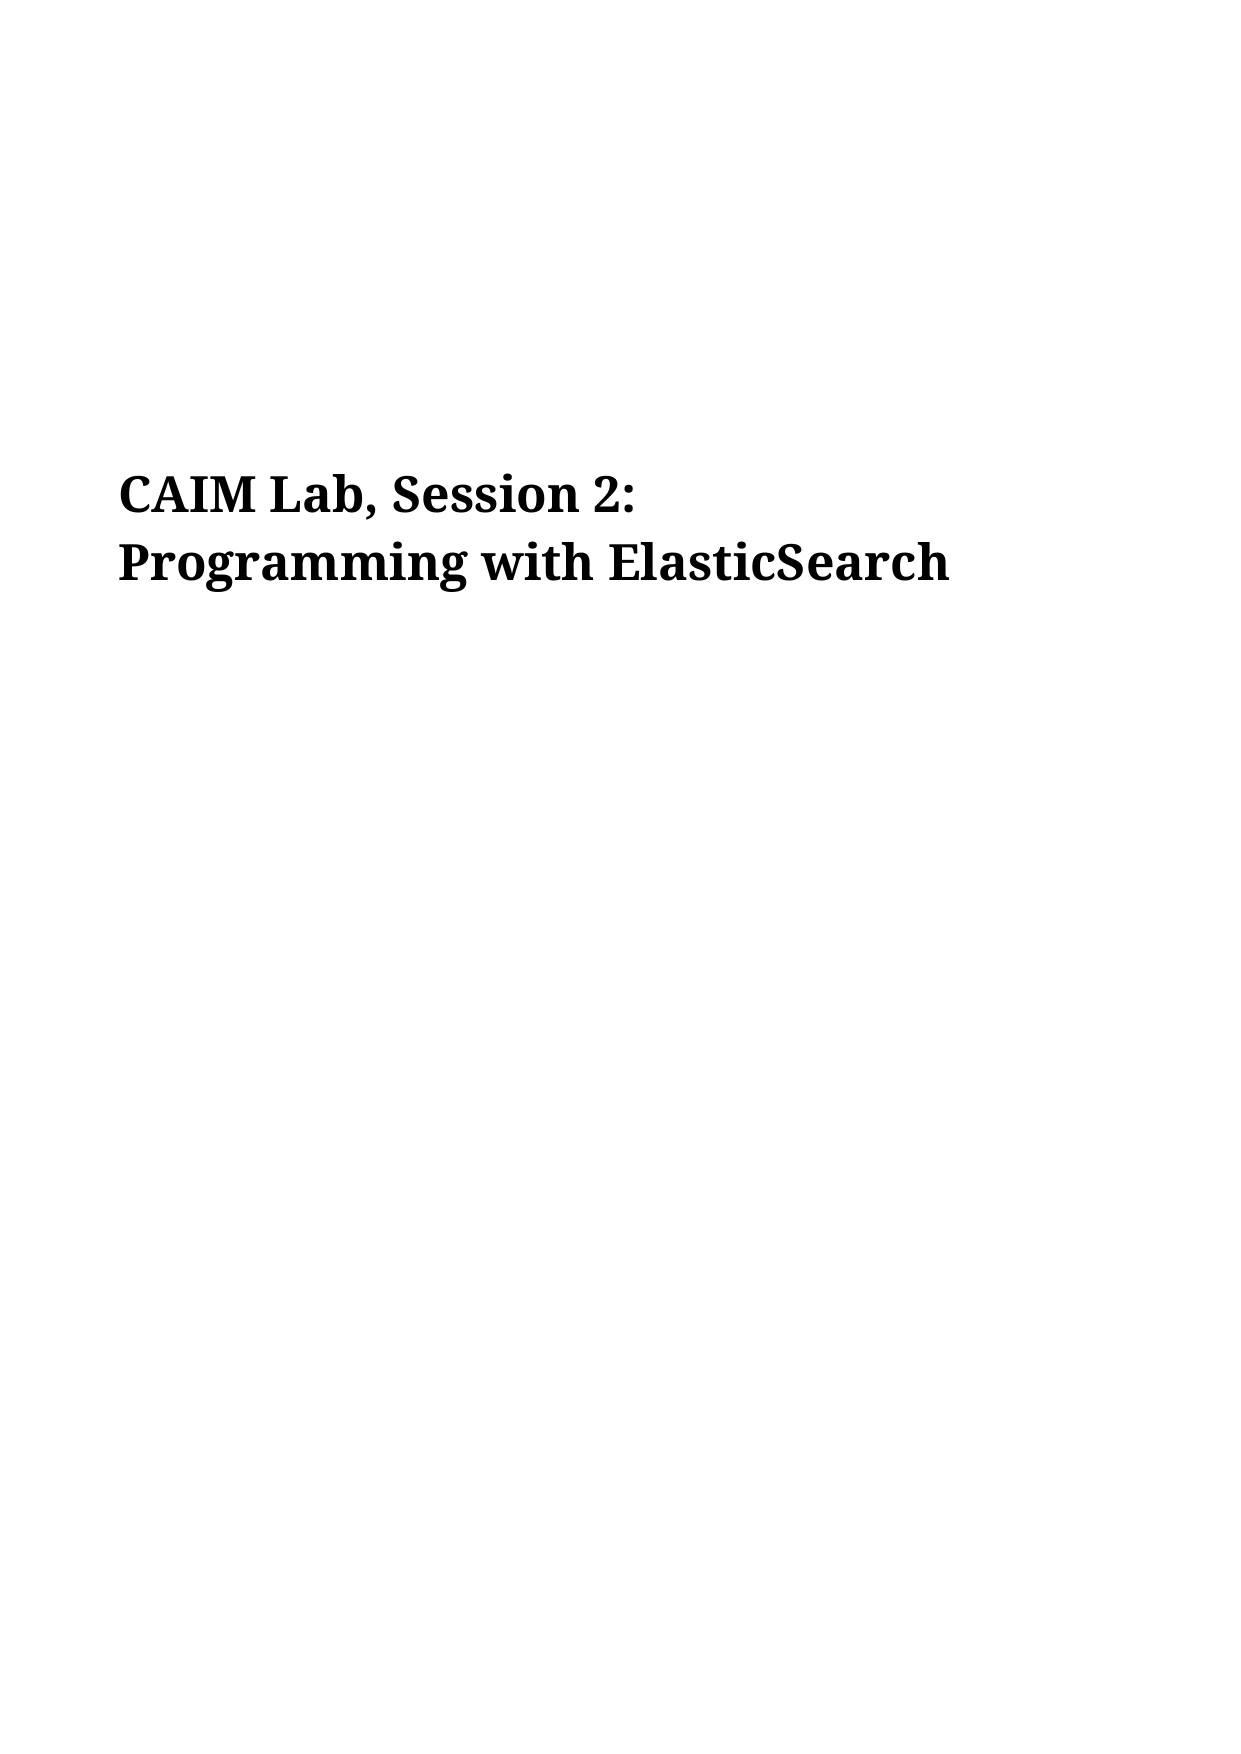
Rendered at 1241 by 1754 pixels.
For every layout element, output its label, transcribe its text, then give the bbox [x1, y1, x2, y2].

text Programming with ElasticSearch [118, 527, 1122, 595]
text CAIM Lab, Session 2: [118, 459, 1122, 527]
